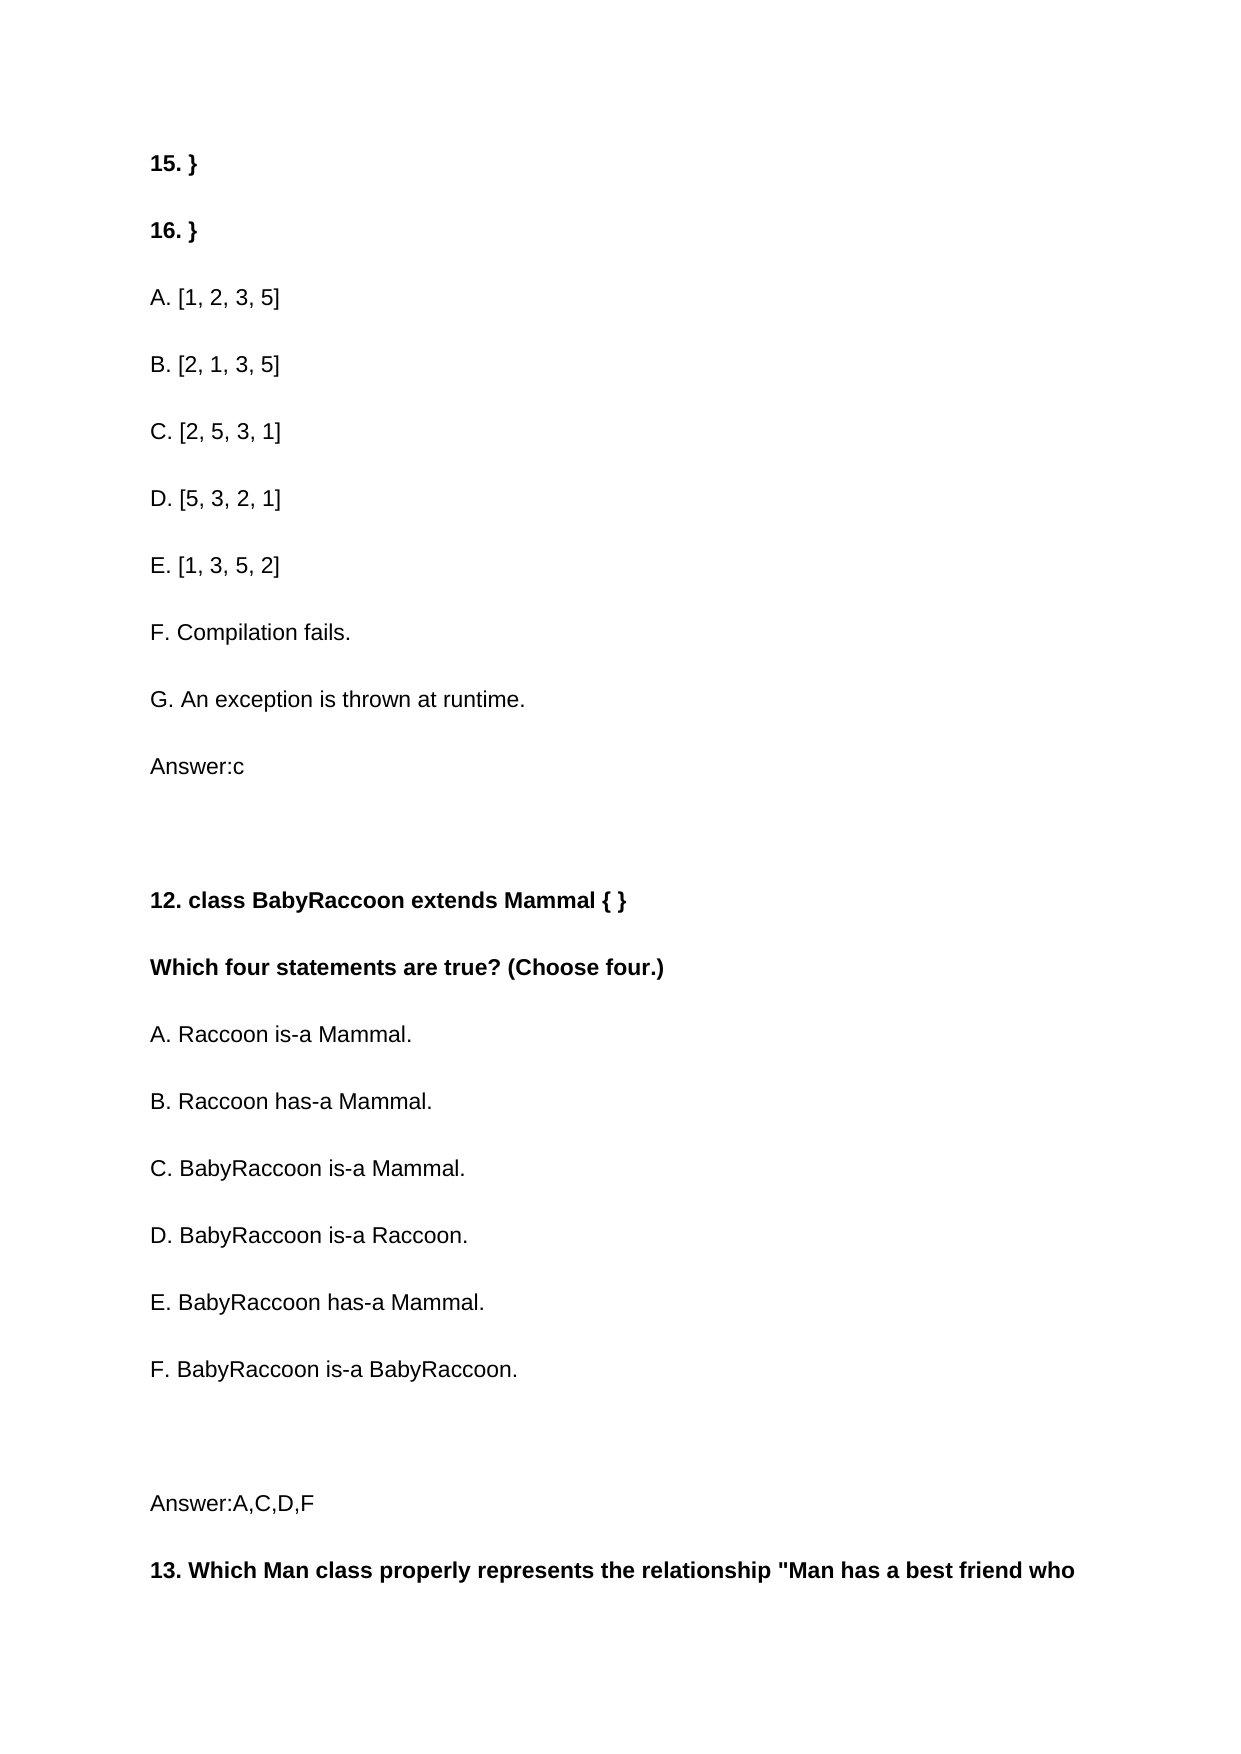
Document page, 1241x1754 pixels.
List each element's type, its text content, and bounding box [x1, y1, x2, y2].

text Which four statements are true? (Choose four.) [150, 954, 1090, 980]
text Answer:A,C,D,F [150, 1489, 1090, 1516]
text F. BabyRaccoon is-a BabyRaccoon. [150, 1356, 1090, 1382]
text Answer:c [150, 753, 1090, 779]
text D. [5, 3, 2, 1] [150, 485, 1090, 511]
text 15. } [150, 150, 1090, 176]
text A. [1, 2, 3, 5] [150, 284, 1090, 310]
text B. Raccoon has-a Mammal. [150, 1088, 1090, 1114]
text C. BabyRaccoon is-a Mammal. [150, 1155, 1090, 1181]
text E. BabyRaccoon has-a Mammal. [150, 1289, 1090, 1315]
text F. Compilation fails. [150, 619, 1090, 645]
text G. An exception is thrown at runtime. [150, 686, 1090, 712]
text 16. } [150, 217, 1090, 243]
text A. Raccoon is-a Mammal. [150, 1021, 1090, 1047]
text B. [2, 1, 3, 5] [150, 351, 1090, 377]
text C. [2, 5, 3, 1] [150, 418, 1090, 444]
text E. [1, 3, 5, 2] [150, 552, 1090, 578]
text 13. Which Man class properly represents the relationship "Man has a best friend who [150, 1557, 1090, 1583]
text 12. class BabyRaccoon extends Mammal { } [150, 887, 1090, 913]
text D. BabyRaccoon is-a Raccoon. [150, 1222, 1090, 1248]
